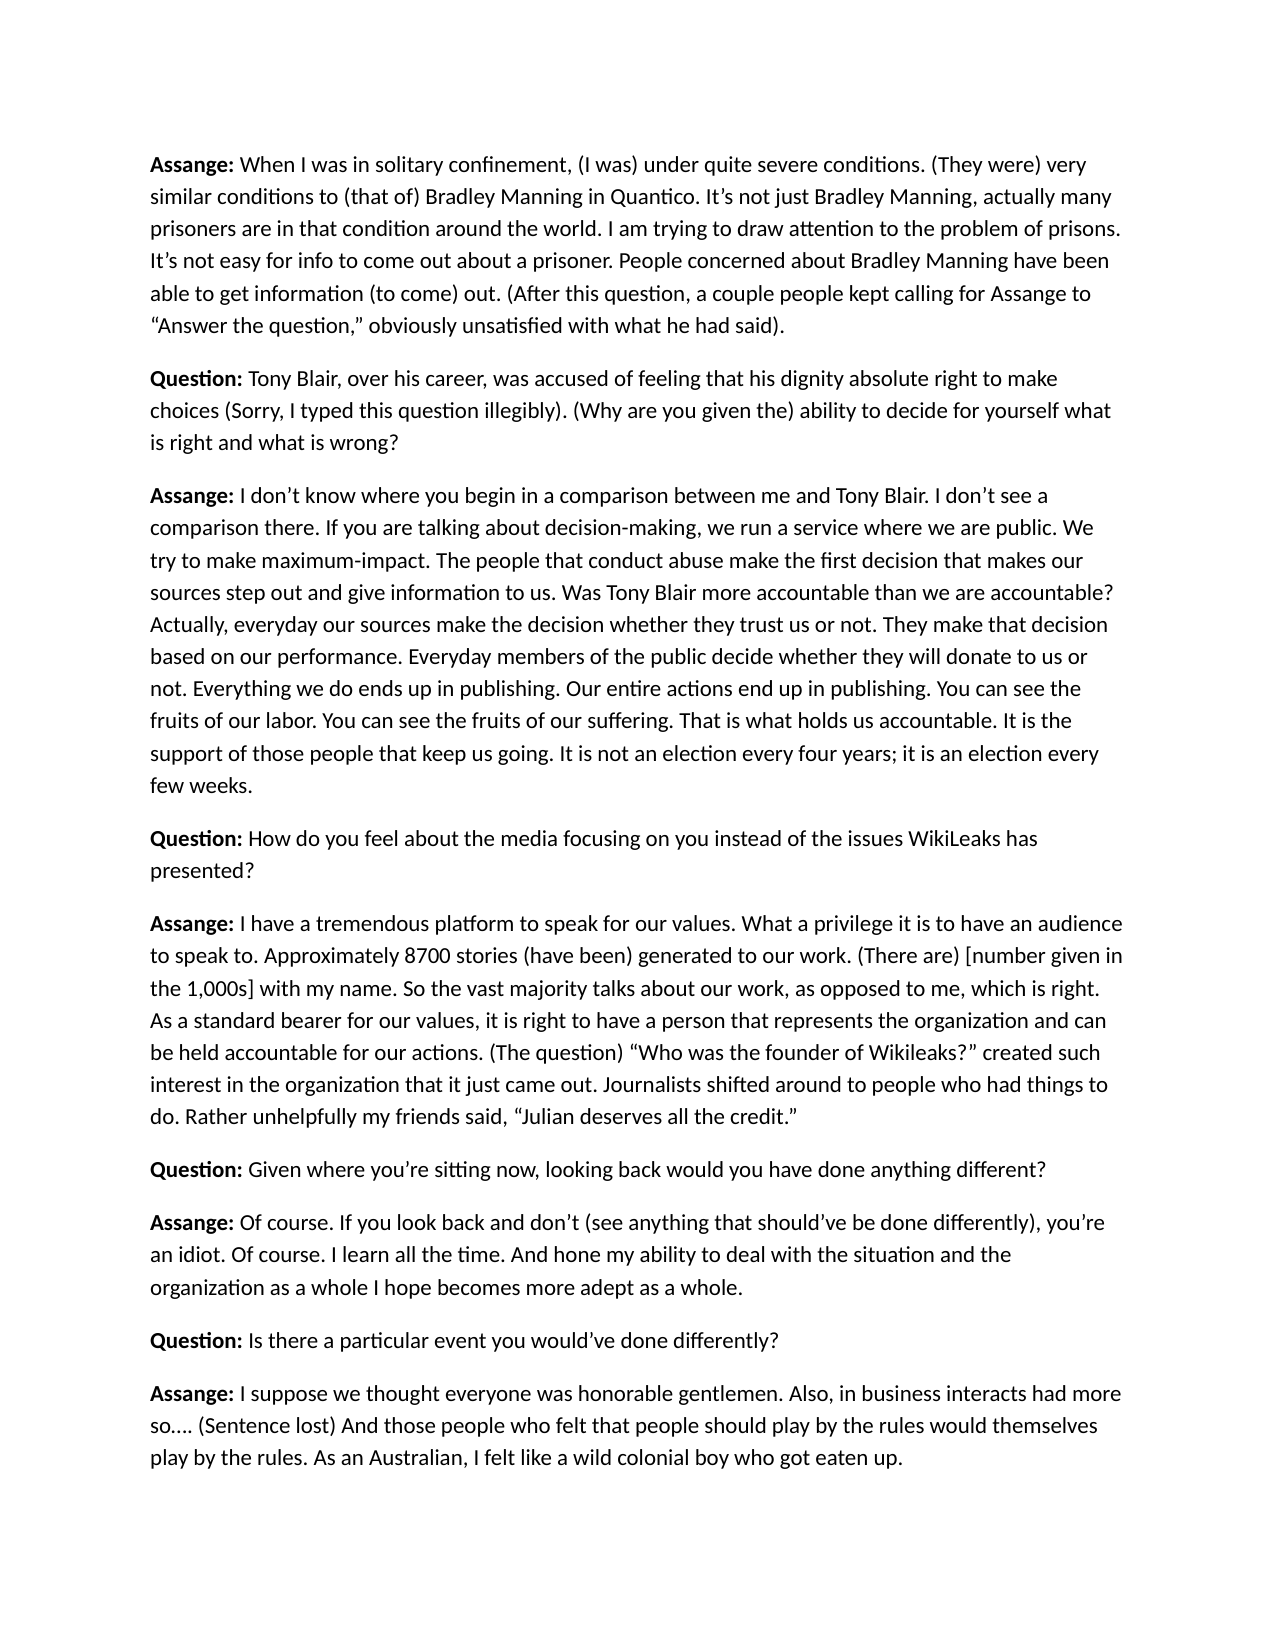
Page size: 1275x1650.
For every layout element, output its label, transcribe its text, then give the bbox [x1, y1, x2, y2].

text Assange: I don’t know where you begin in a comparison between me and Tony Blair. I don’t see a comparison there. If you are talking about decision-making, we run a service where we are public. We try to make maximum-impact. The people that conduct abuse make the first decision that makes our sources step out and give information to us. Was Tony Blair more accountable than we are accountable? Actually, everyday our sources make the decision whether they trust us or not. They make that decision based on our performance. Everyday members of the public decide whether they will donate to us or not. Everything we do ends up in publishing. Our entire actions end up in publishing. You can see the fruits of our labor. You can see the fruits of our suffering. That is what holds us accountable. It is the support of those people that keep us going. It is not an election every four years; it is an election every few weeks. [150, 481, 1125, 799]
text Assange: Of course. If you look back and don’t (see anything that should’ve be done differently), you’re an idiot. Of course. I learn all the time. And hone my ability to deal with the situation and the organization as a whole I hope becomes more adept as a whole. [150, 1208, 1125, 1301]
text Assange: When I was in solitary confinement, (I was) under quite severe conditions. (They were) very similar conditions to (that of) Bradley Manning in Quantico. It’s not just Bradley Manning, actually many prisoners are in that condition around the world. I am trying to draw attention to the problem of prisons. It’s not easy for info to come out about a prisoner. People concerned about Bradley Manning have been able to get information (to come) out. (After this question, a couple people kept calling for Assange to “Answer the question,” obviously unsatisfied with what he had said). [150, 150, 1125, 339]
text Question: Tony Blair, over his career, was accused of feeling that his dignity absolute right to make choices (Sorry, I typed this question illegibly). (Why are you given the) ability to decide for yourself what is right and what is wrong? [150, 364, 1125, 456]
text Question: Is there a particular event you would’ve done differently? [150, 1326, 1125, 1354]
text Assange: I have a tremendous platform to speak for our values. What a privilege it is to have an audience to speak to. Approximately 8700 stories (have been) generated to our work. (There are) [number given in the 1,000s] with my name. So the vast majority talks about our work, as opposed to me, which is right. As a standard bearer for our values, it is right to have a person that represents the organization and can be held accountable for our actions. (The question) “Who was the founder of Wikileaks?” created such interest in the organization that it just came out. Journalists shifted around to people who had things to do. Rather unhelpfully my friends said, “Julian deserves all the credit.” [150, 909, 1125, 1130]
text Assange: I suppose we thought everyone was honorable gentlemen. Also, in business interacts had more so…. (Sentence lost) And those people who felt that people should play by the rules would themselves play by the rules. As an Australian, I felt like a wild colonial boy who got eaten up. [150, 1379, 1125, 1471]
text Question: Given where you’re sitting now, looking back would you have done anything different? [150, 1155, 1125, 1183]
text Question: How do you feel about the media focusing on you instead of the issues WikiLeaks has presented? [150, 824, 1125, 884]
